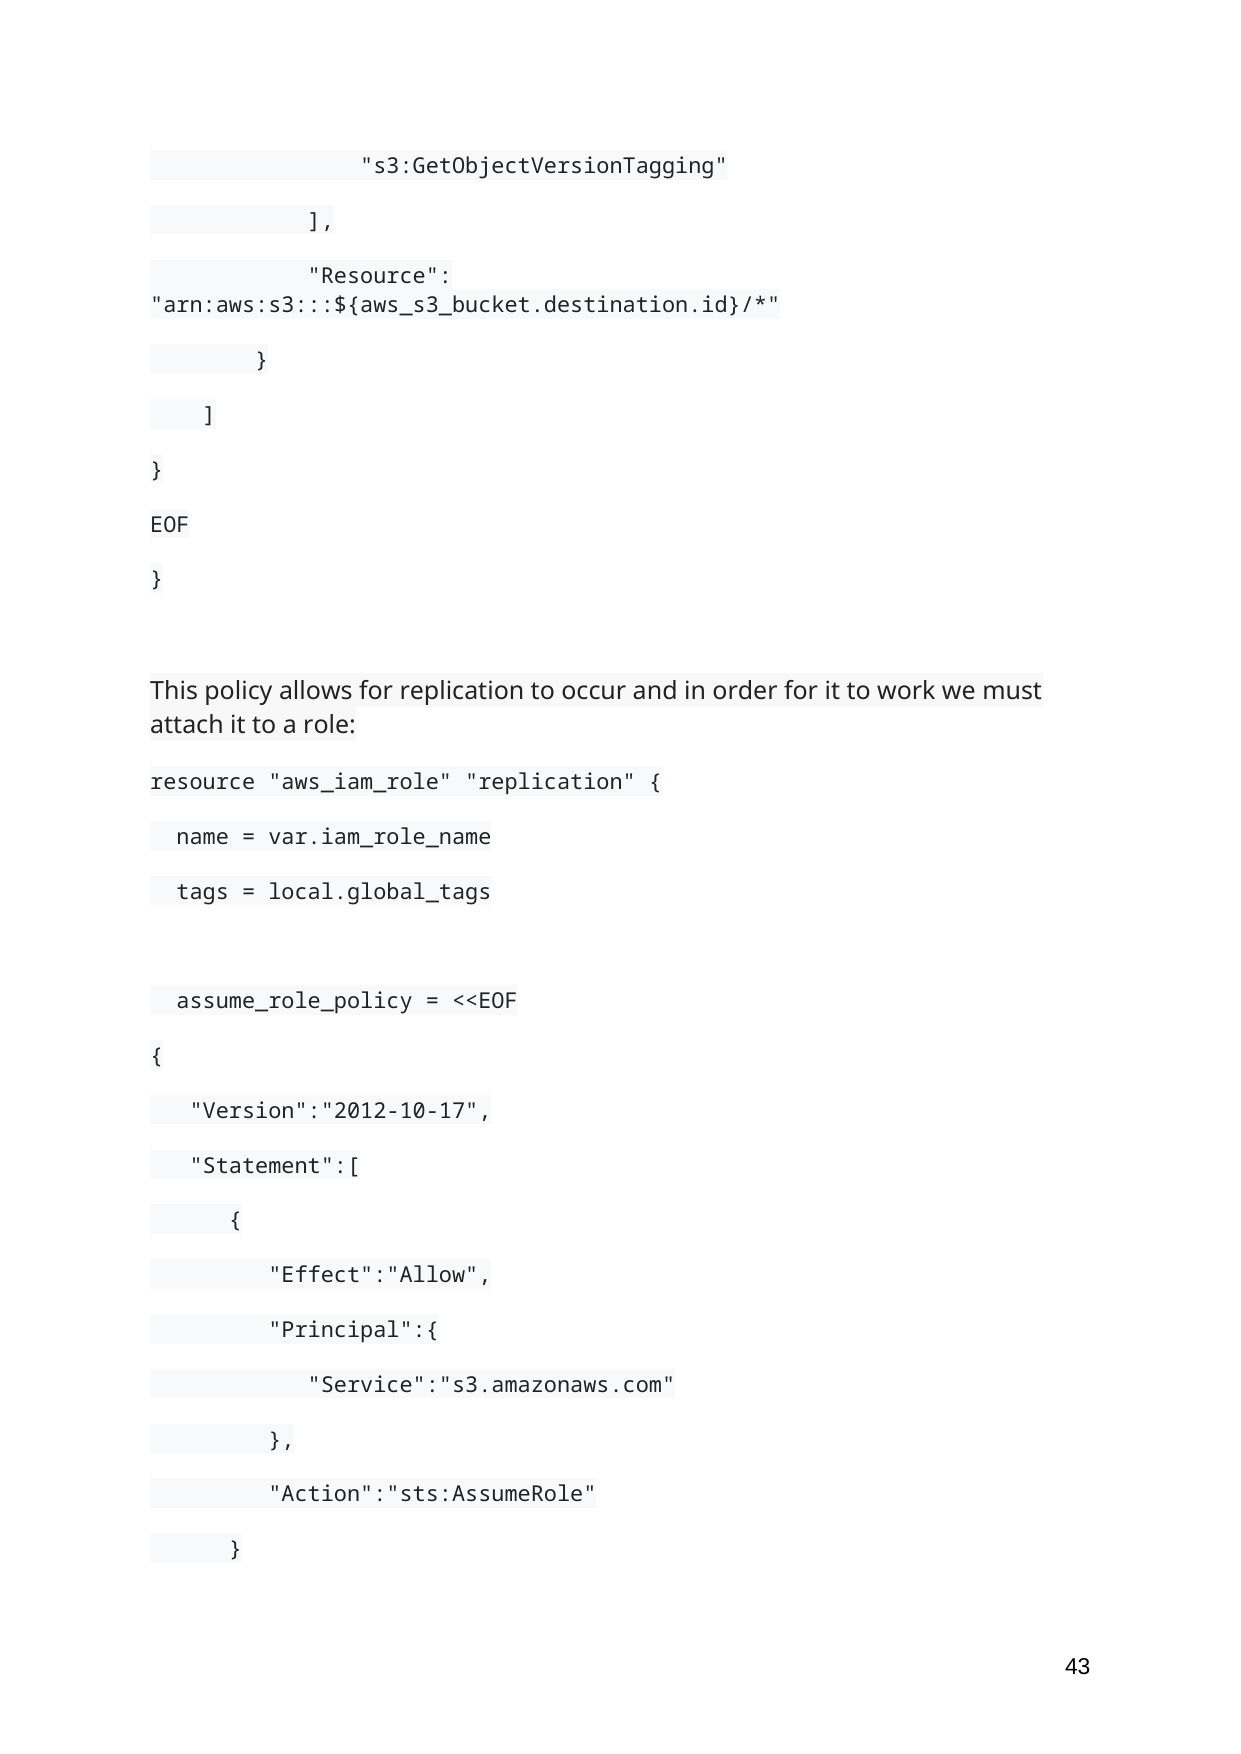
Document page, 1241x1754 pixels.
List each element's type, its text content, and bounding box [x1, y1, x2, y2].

text resource "aws_iam_role" "replication" { [150, 766, 1090, 796]
text "Effect":"Allow", [150, 1259, 1090, 1289]
text } [150, 1533, 1090, 1563]
text } [150, 454, 1090, 483]
text assume_role_policy = <<EOF [150, 985, 1090, 1015]
text { [150, 1040, 1090, 1070]
text ], [150, 205, 1090, 234]
text name = var.iam_role_name [150, 821, 1090, 851]
text "Version":"2012-10-17", [150, 1095, 1090, 1124]
text This policy allows for replication to occur and in order for it to work we must attach it to a role: [150, 673, 1090, 741]
text } [150, 563, 1090, 593]
text tags = local.global_tags [150, 876, 1090, 905]
text "s3:GetObjectVersionTagging" [150, 150, 1090, 180]
text "Resource": "arn:aws:s3:::${aws_s3_bucket.destination.id}/*" [150, 259, 1090, 319]
text EOF [150, 508, 1090, 538]
text }, [150, 1423, 1090, 1453]
text "Statement":[ [150, 1149, 1090, 1179]
text "Service":"s3.amazonaws.com" [150, 1369, 1090, 1398]
text "Action":"sts:AssumeRole" [150, 1478, 1090, 1508]
text ] [150, 399, 1090, 429]
text { [150, 1204, 1090, 1234]
text } [150, 344, 1090, 374]
text "Principal":{ [150, 1314, 1090, 1344]
